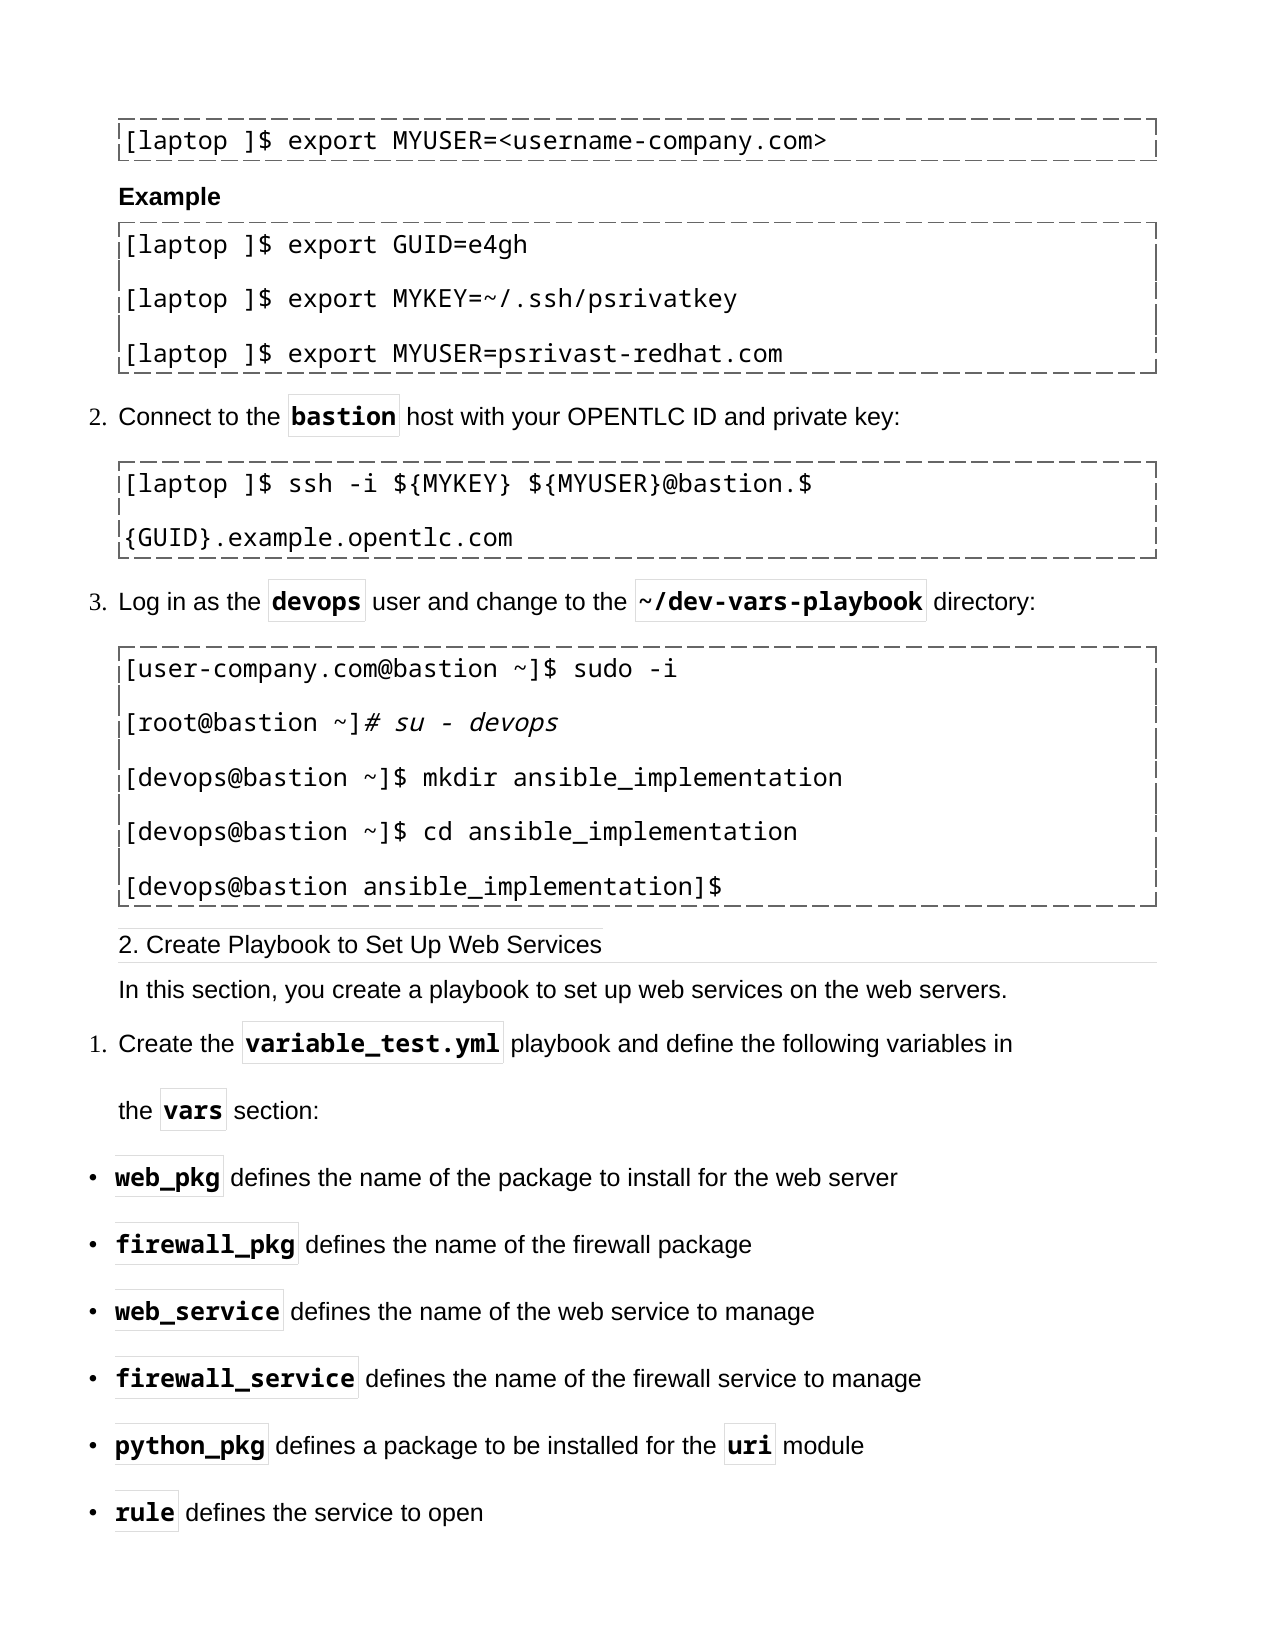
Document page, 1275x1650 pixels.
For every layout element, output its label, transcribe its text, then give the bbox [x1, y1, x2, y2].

list module [776, 1423, 1157, 1464]
list firewall_pkg [118, 1223, 298, 1264]
list defines the name of the firewall service to manage [359, 1356, 1157, 1398]
list [laptop ]$ export MYKEY=~/.ssh/psrivatkey [118, 276, 1157, 315]
list python_pkg [118, 1424, 268, 1464]
list defines the name of the web service to manage [284, 1289, 1157, 1331]
list [root@bastion ~]# su - devops [118, 701, 1157, 739]
list [laptop ]$ ssh -i ${MYKEY} ${MYUSER}@bastion.${GUID}.example.opentlc.com [118, 461, 1157, 559]
list devops [269, 580, 365, 621]
list firewall_service [118, 1357, 358, 1398]
list ~/dev-vars-playbook [636, 580, 926, 621]
list [devops@bastion ~]$ cd ansible_implementation [118, 809, 1157, 848]
list bastion [289, 395, 399, 436]
list directory: [927, 579, 1157, 621]
list defines the name of the firewall package [299, 1222, 1157, 1264]
list [laptop ]$ export MYUSER=psrivast-redhat.com [118, 331, 1157, 374]
list Create the variable_test.yml playbook and define the following variables in the vars section: [118, 1021, 1157, 1130]
list Example [118, 182, 1157, 210]
list [devops@bastion ansible_implementation]$ [118, 864, 1157, 907]
text In this section, you create a playbook to set up web services on the web servers. [118, 975, 1157, 1004]
list [laptop ]$ export MYUSER=<username-company.com> [118, 118, 1157, 161]
list [devops@bastion ~]$ mkdir ansible_implementation [118, 755, 1157, 793]
list host with your OPENTLC ID and private key: [400, 394, 1157, 436]
list uri [725, 1424, 775, 1464]
list web_service [118, 1290, 283, 1330]
list [user-company.com@bastion ~]$ sudo -i [118, 646, 1157, 684]
list Connect to the [118, 394, 288, 436]
list defines a package to be installed for the [269, 1423, 724, 1464]
list web_pkg [118, 1156, 223, 1196]
list rule [118, 1491, 178, 1531]
subtitle 2. Create Playbook to Set Up Web Services [118, 927, 1157, 962]
list Log in as the [118, 579, 268, 621]
list defines the name of the package to install for the web server [224, 1155, 1157, 1197]
list defines the service to open [179, 1490, 1157, 1532]
list [laptop ]$ export GUID=e4gh [118, 222, 1157, 260]
list user and change to the [366, 579, 635, 621]
